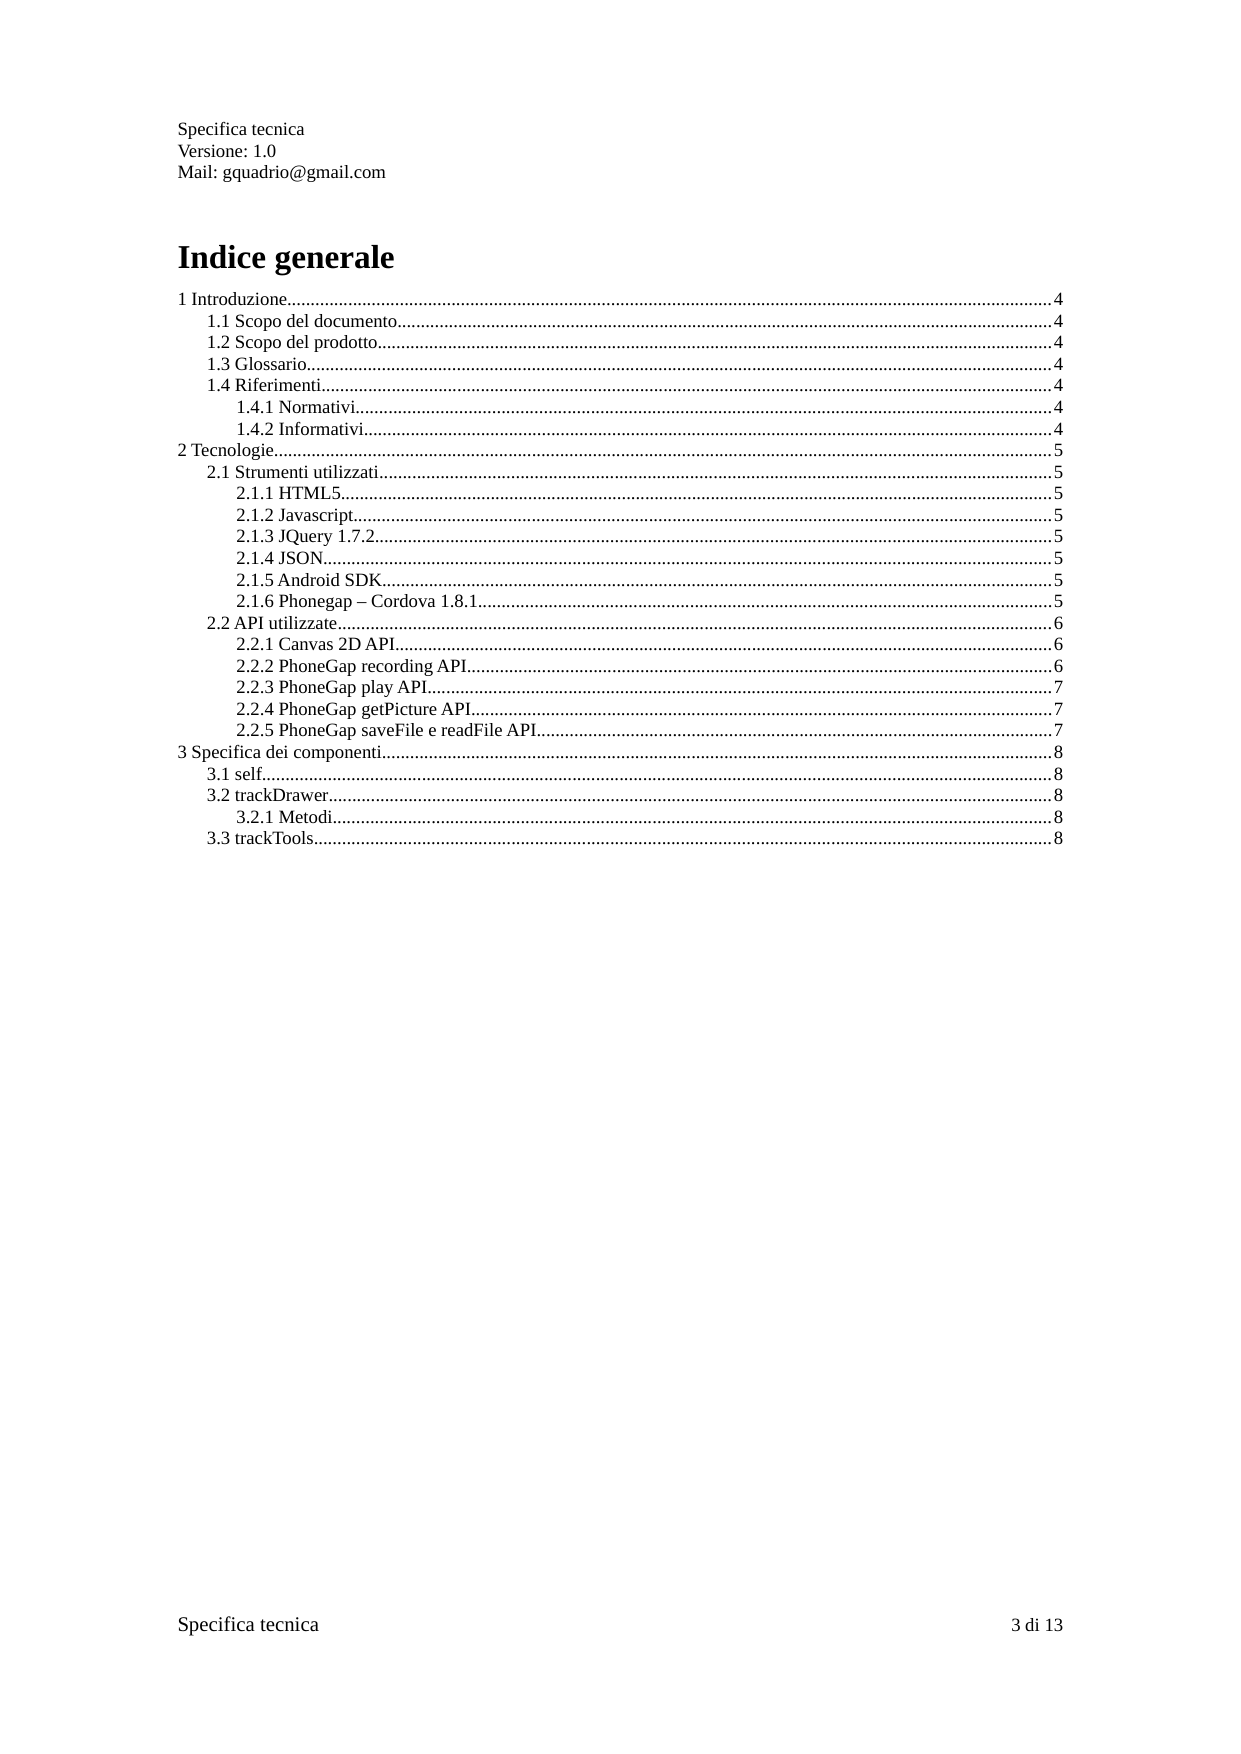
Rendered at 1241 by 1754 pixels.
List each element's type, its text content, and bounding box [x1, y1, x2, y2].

text 2.1.2 Javascript 5 [236, 504, 1063, 525]
text 2.1.1 HTML5 5 [236, 482, 1063, 504]
subtitle Indice generale [177, 237, 1063, 276]
text 1.4.2 Informativi 4 [236, 417, 1063, 439]
text 2.2.3 PhoneGap play API 7 [236, 676, 1063, 698]
text 2.1.3 JQuery 1.7.2 5 [236, 525, 1063, 547]
text 2.1.5 Android SDK 5 [236, 568, 1063, 590]
text 1.4.1 Normativi 4 [236, 396, 1063, 417]
text 2 Tecnologie 5 [177, 439, 1063, 461]
text 1 Introduzione 4 [177, 288, 1063, 310]
text 2.2 API utilizzate 6 [207, 612, 1063, 633]
text 3.1 self 8 [207, 762, 1063, 784]
text 2.2.2 PhoneGap recording API 6 [236, 655, 1063, 676]
text 3 Specifica dei componenti 8 [177, 741, 1063, 762]
text 1.4 Riferimenti 4 [207, 374, 1063, 396]
text 1.2 Scopo del prodotto 4 [207, 331, 1063, 353]
text 3.2 trackDrawer 8 [207, 784, 1063, 806]
text 1.3 Glossario 4 [207, 353, 1063, 374]
text 2.1 Strumenti utilizzati 5 [207, 461, 1063, 482]
text 2.1.6 Phonegap – Cordova 1.8.1 5 [236, 590, 1063, 612]
text 2.2.5 PhoneGap saveFile e readFile API 7 [236, 719, 1063, 741]
text 2.1.4 JSON 5 [236, 547, 1063, 568]
text 2.2.4 PhoneGap getPicture API 7 [236, 698, 1063, 719]
text 3.2.1 Metodi 8 [236, 806, 1063, 827]
text 3.3 trackTools 8 [207, 827, 1063, 849]
text 1.1 Scopo del documento 4 [207, 310, 1063, 331]
text 2.2.1 Canvas 2D API 6 [236, 633, 1063, 655]
